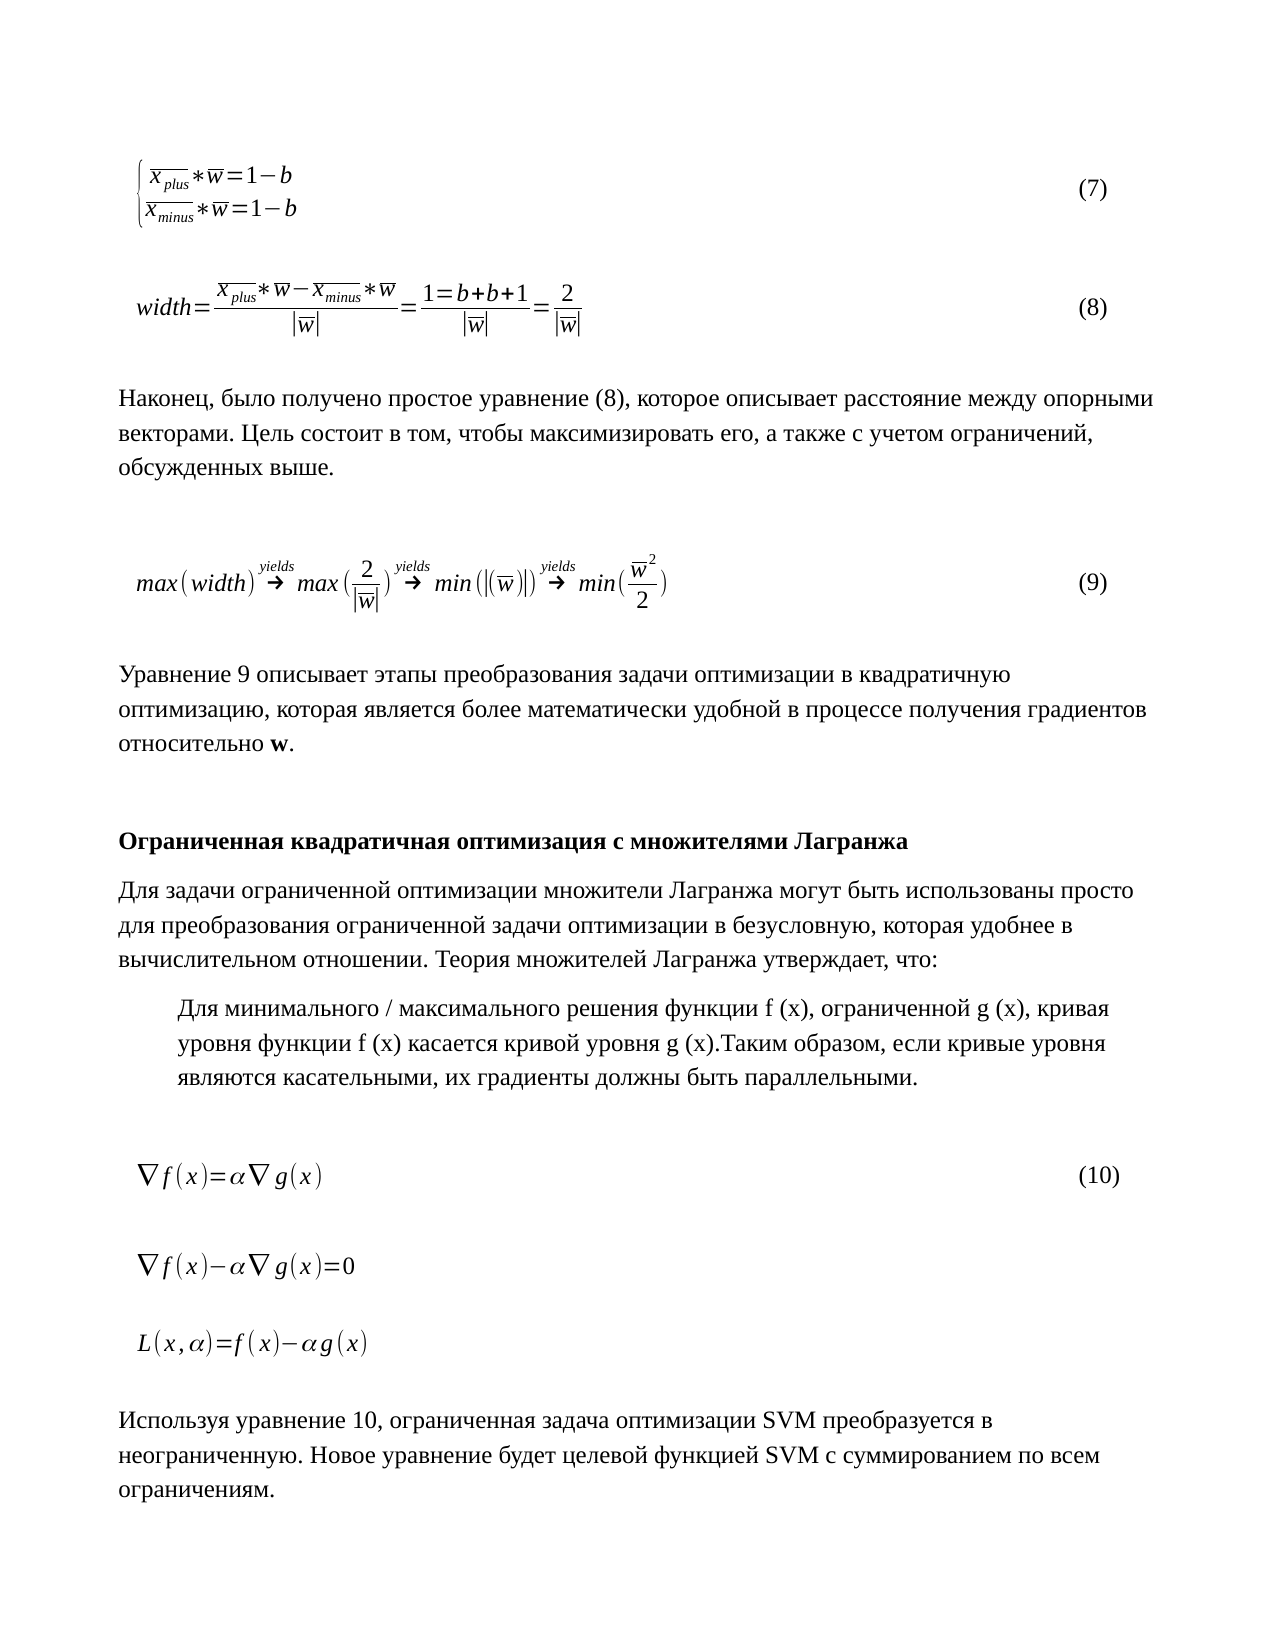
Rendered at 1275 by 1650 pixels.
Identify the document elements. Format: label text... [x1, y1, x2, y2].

text (10) [118, 1160, 1157, 1191]
text Для минимального / максимального решения функции f (x), ограниченной g (x), кривая уровня функции f (x) касается кривой уровня g (x).Таким образом, если кривые уровня являются касательными, их градиенты должны быть параллельными. [177, 993, 1157, 1091]
text Для задачи ограниченной оптимизации множители Лагранжа могут быть использованы просто для преобразования ограниченной задачи оптимизации в безусловную, которая удобнее в вычислительном отношении. Теория множителей Лагранжа утверждает, что: [118, 875, 1157, 973]
text Используя уравнение 10, ограниченная задача оптимизации SVM преобразуется в неограниченную. Новое уравнение будет целевой функцией SVM с суммированием по всем ограничениям. [118, 1405, 1157, 1503]
text (7) [118, 158, 1157, 229]
text Уравнение 9 описывает этапы преобразования задачи оптимизации в квадратичную оптимизацию, которая является более математически удобной в процессе получения градиентов относительно w. [118, 659, 1157, 757]
text Ограниченная квадратичная оптимизация с множителями Лагранжа [118, 826, 1157, 855]
text (9) [118, 551, 1157, 613]
text Наконец, было получено простое уравнение (8), которое описывает расстояние между опорными векторами. Цель состоит в том, чтобы максимизировать его, а также с учетом ограничений, обсужденных выше. [118, 383, 1157, 481]
text (8) [118, 275, 1157, 338]
